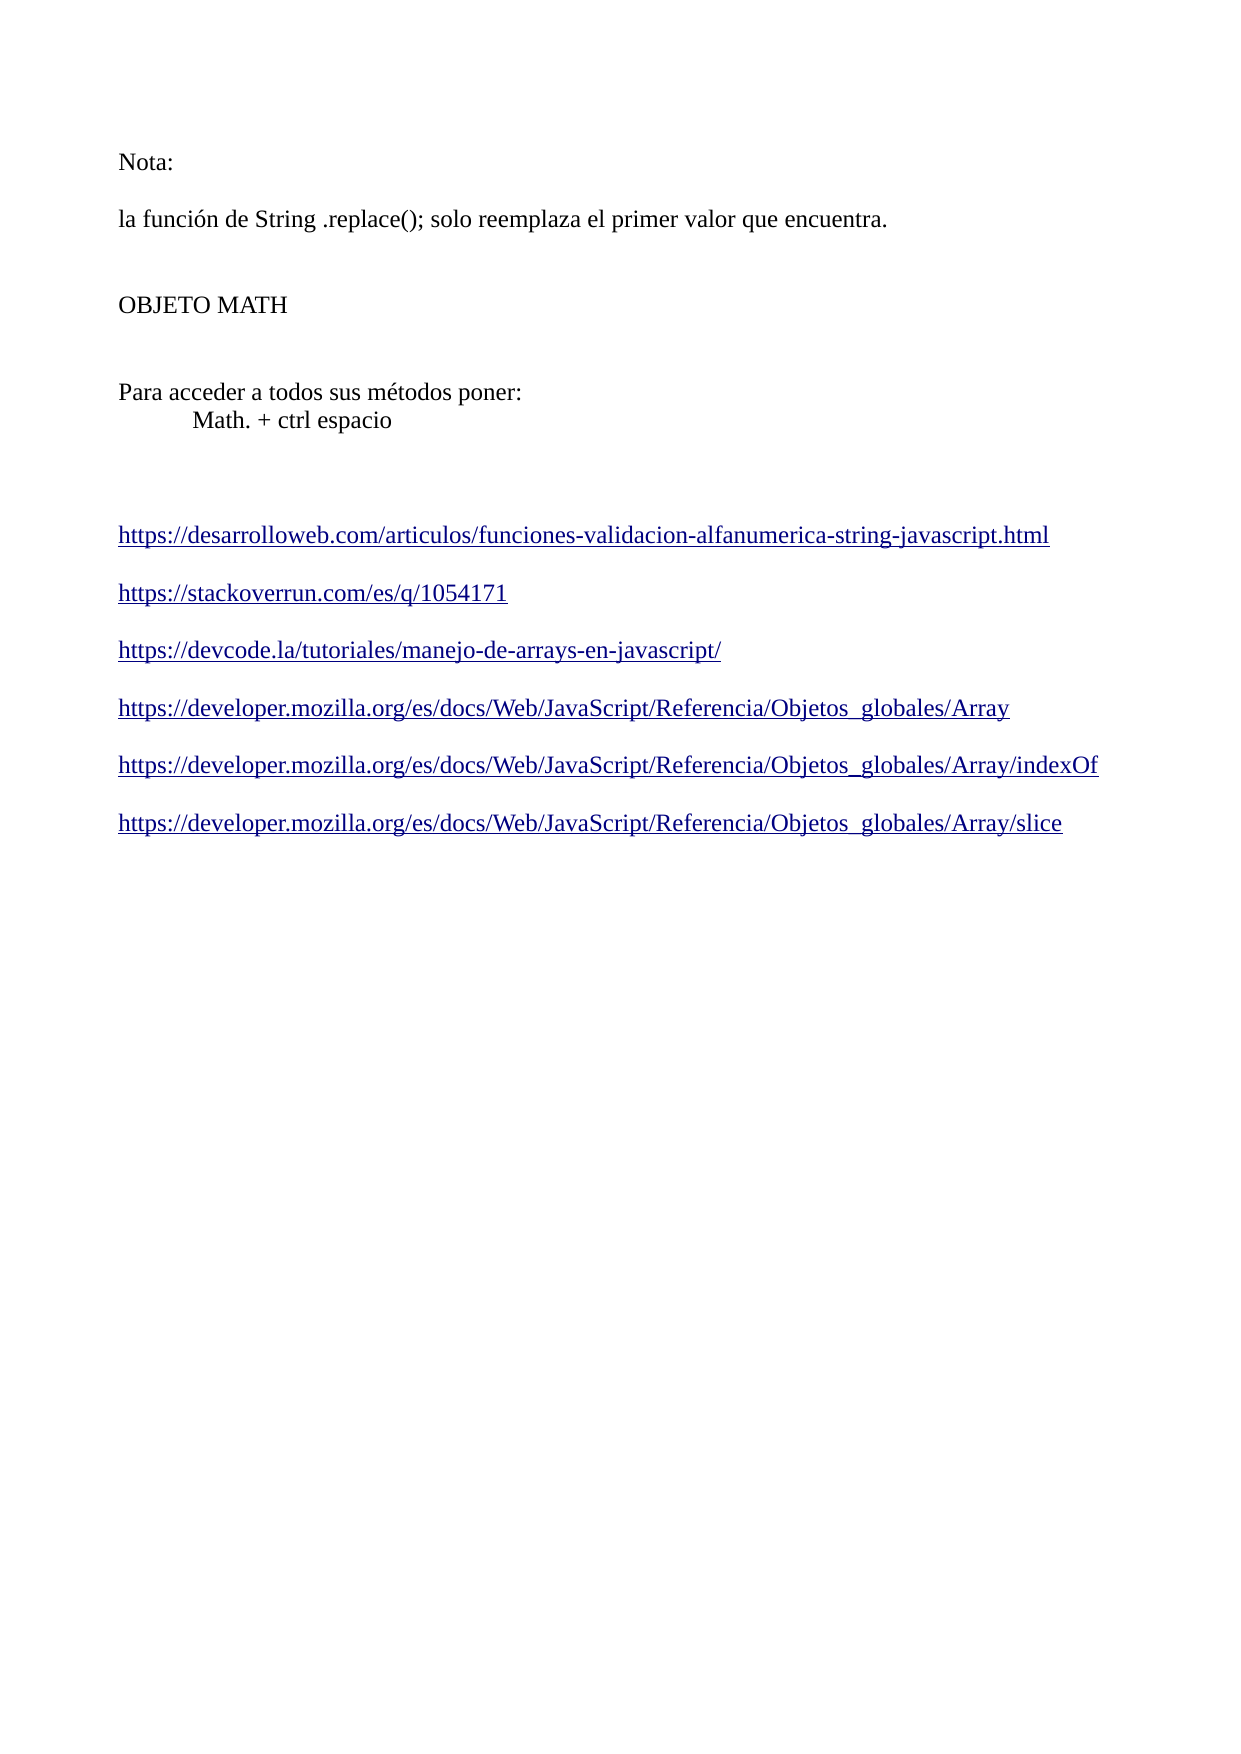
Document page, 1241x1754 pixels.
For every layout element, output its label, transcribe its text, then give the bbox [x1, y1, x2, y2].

text https://stackoverrun.com/es/q/1054171 [118, 578, 1122, 607]
text https://desarrolloweb.com/articulos/funciones-validacion-alfanumerica-string-javascript.html [118, 521, 1122, 549]
text https://devcode.la/tutoriales/manejo-de-arrays-en-javascript/ [118, 636, 1122, 664]
text la función de String .replace(); solo reemplaza el primer valor que encuentra. [118, 204, 1122, 233]
text OBJETO MATH [118, 291, 1122, 319]
text Para acceder a todos sus métodos poner: [118, 377, 1122, 406]
text https://developer.mozilla.org/es/docs/Web/JavaScript/Referencia/Objetos_globales/Array/slice [118, 808, 1122, 837]
text Math. + ctrl espacio [118, 406, 1122, 434]
text https://developer.mozilla.org/es/docs/Web/JavaScript/Referencia/Objetos_globales/Array/indexOf [118, 751, 1122, 779]
text https://developer.mozilla.org/es/docs/Web/JavaScript/Referencia/Objetos_globales/Array [118, 693, 1122, 722]
text Nota: [118, 147, 1122, 176]
